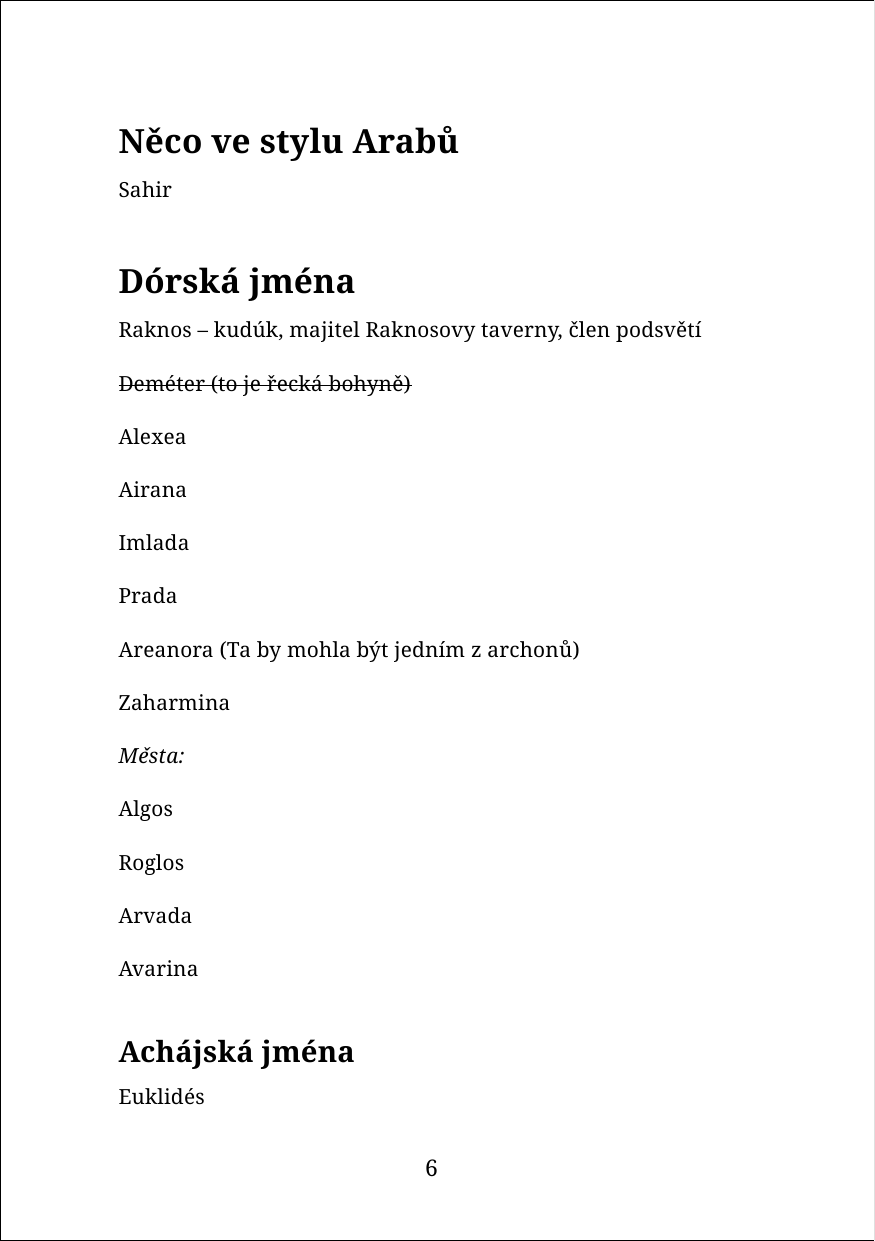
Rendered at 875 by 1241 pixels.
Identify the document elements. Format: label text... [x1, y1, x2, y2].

subtitle Něco ve stylu Arabů [118, 118, 756, 164]
text Zaharmina [118, 688, 756, 716]
text Alexea [118, 422, 756, 450]
text Imlada [118, 528, 756, 557]
text Arvada [118, 901, 756, 929]
subtitle Achájská jména [118, 1031, 756, 1071]
subtitle Dórská jména [118, 258, 756, 304]
text Města: [118, 741, 756, 770]
text Deméter (to je řecká bohyně) [118, 369, 756, 397]
text Airana [118, 475, 756, 503]
text Prada [118, 582, 756, 610]
text Raknos – kudúk, majitel Raknosovy taverny, člen podsvětí [118, 315, 756, 344]
text Algos [118, 794, 756, 823]
text Areanora (Ta by mohla být jedním z archonů) [118, 635, 756, 663]
text Sahir [118, 175, 756, 204]
text Roglos [118, 848, 756, 876]
text Euklidés [118, 1082, 756, 1111]
text Avarina [118, 954, 756, 983]
